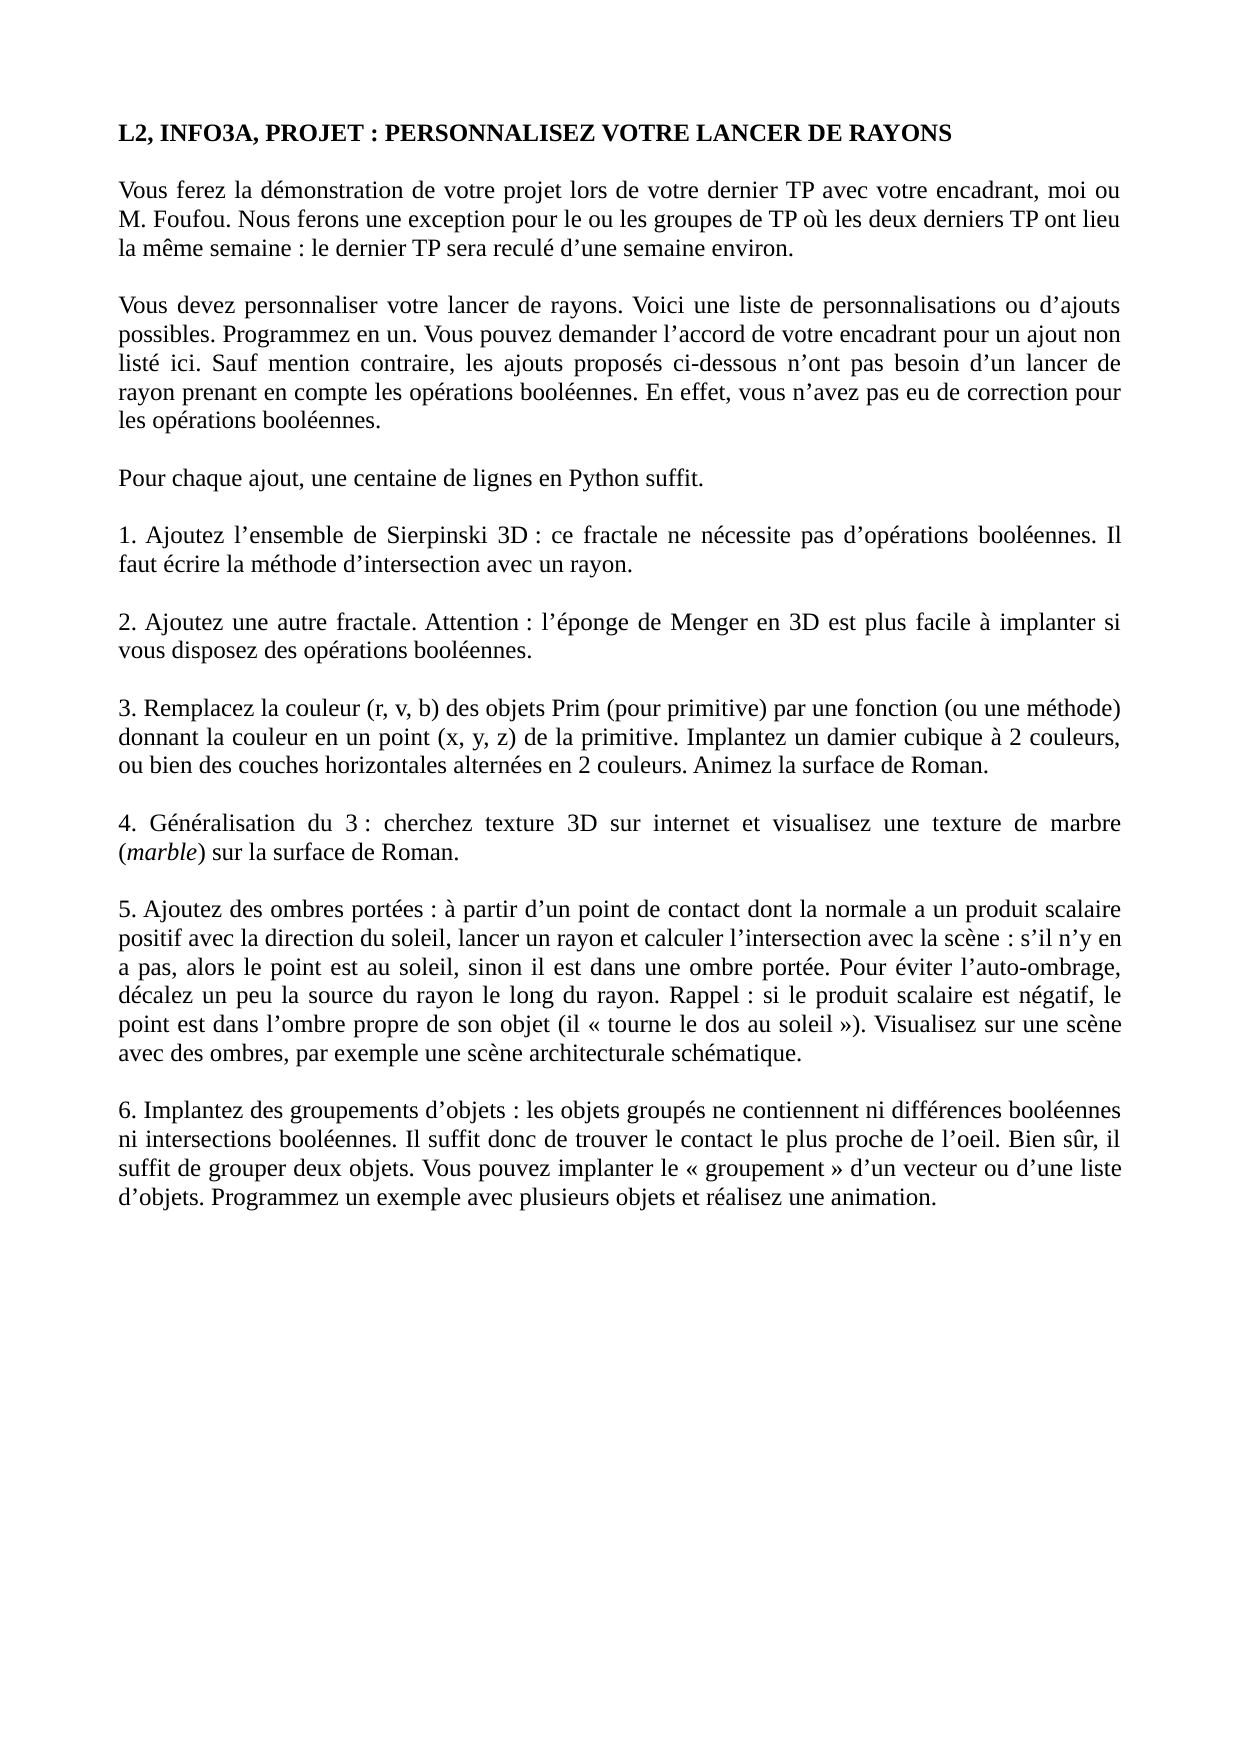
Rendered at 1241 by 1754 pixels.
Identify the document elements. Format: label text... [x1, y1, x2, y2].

text 6. Implantez des groupements d’objets : les objets groupés ne contiennent ni différences booléennes ni intersections booléennes. Il suffit donc de trouver le contact le plus proche de l’oeil. Bien sûr, il suffit de grouper deux objets. Vous pouvez implanter le « groupement » d’un vecteur ou d’une liste d’objets. Programmez un exemple avec plusieurs objets et réalisez une animation. [118, 1096, 1122, 1211]
text Pour chaque ajout, une centaine de lignes en Python suffit. [118, 463, 1122, 492]
text Vous ferez la démonstration de votre projet lors de votre dernier TP avec votre encadrant, moi ou M. Foufou. Nous ferons une exception pour le ou les groupes de TP où les deux derniers TP ont lieu la même semaine : le dernier TP sera reculé d’une semaine environ. [118, 176, 1122, 262]
text 5. Ajoutez des ombres portées : à partir d’un point de contact dont la normale a un produit scalaire positif avec la direction du soleil, lancer un rayon et calculer l’intersection avec la scène : s’il n’y en a pas, alors le point est au soleil, sinon il est dans une ombre portée. Pour éviter l’auto-ombrage, décalez un peu la source du rayon le long du rayon. Rappel : si le produit scalaire est négatif, le point est dans l’ombre propre de son objet (il « tourne le dos au soleil »). Visualisez sur une scène avec des ombres, par exemple une scène architecturale schématique. [118, 894, 1122, 1067]
text L2, INFO3A, PROJET : PERSONNALISEZ VOTRE LANCER DE RAYONS [118, 118, 1122, 147]
text 3. Remplacez la couleur (r, v, b) des objets Prim (pour primitive) par une fonction (ou une méthode) donnant la couleur en un point (x, y, z) de la primitive. Implantez un damier cubique à 2 couleurs, ou bien des couches horizontales alternées en 2 couleurs. Animez la surface de Roman. [118, 693, 1122, 779]
text 4. Généralisation du 3 : cherchez texture 3D sur internet et visualisez une texture de marbre (marble) sur la surface de Roman. [118, 808, 1122, 866]
text 2. Ajoutez une autre fractale. Attention : l’éponge de Menger en 3D est plus facile à implanter si vous disposez des opérations booléennes. [118, 607, 1122, 664]
text Vous devez personnaliser votre lancer de rayons. Voici une liste de personnalisations ou d’ajouts possibles. Programmez en un. Vous pouvez demander l’accord de votre encadrant pour un ajout non listé ici. Sauf mention contraire, les ajouts proposés ci-dessous n’ont pas besoin d’un lancer de rayon prenant en compte les opérations booléennes. En effet, vous n’avez pas eu de correction pour les opérations booléennes. [118, 291, 1122, 434]
text 1. Ajoutez l’ensemble de Sierpinski 3D : ce fractale ne nécessite pas d’opérations booléennes. Il faut écrire la méthode d’intersection avec un rayon. [118, 521, 1122, 578]
